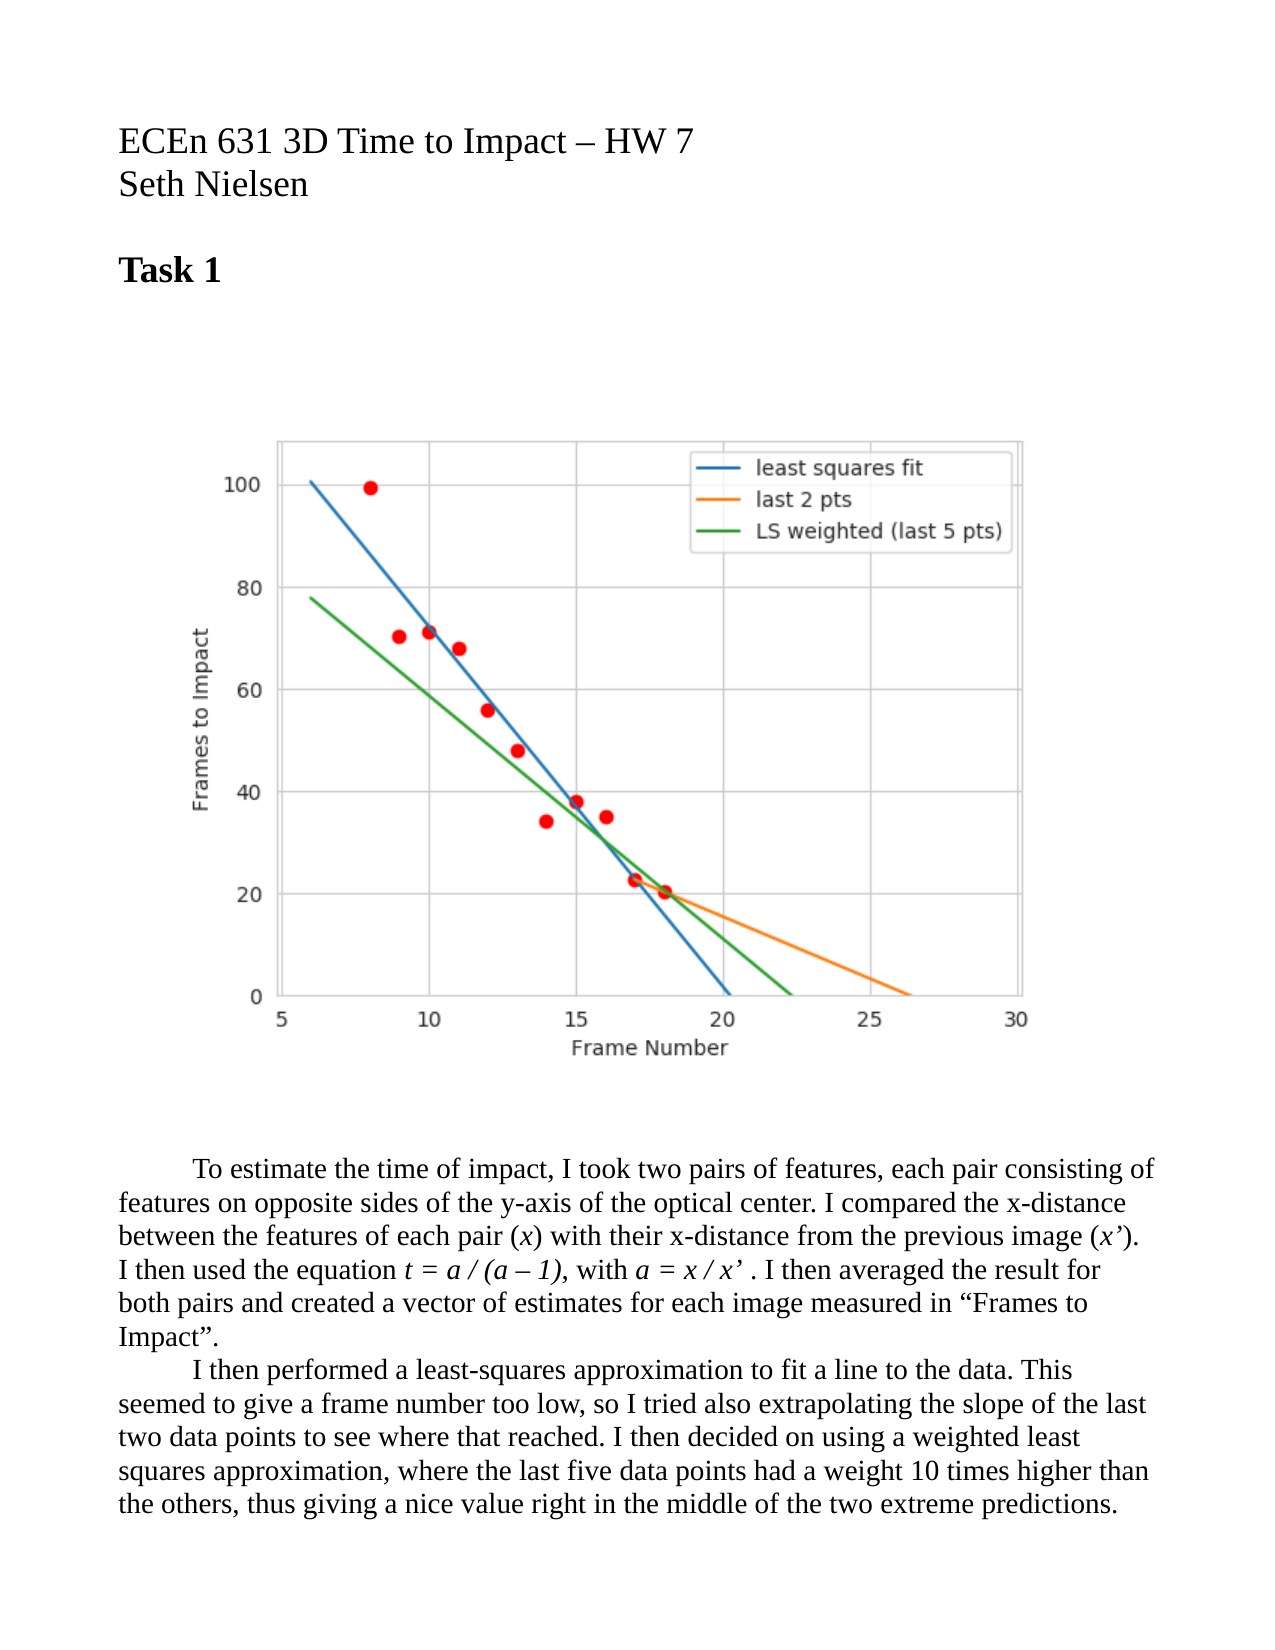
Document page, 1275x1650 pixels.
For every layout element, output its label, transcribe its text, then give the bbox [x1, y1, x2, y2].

text ECEn 631 3D Time to Impact – HW 7 [118, 118, 1157, 161]
text To estimate the time of impact, I took two pairs of features, each pair consisting of features on opposite sides of the y-axis of the optical center. I compared the x-distance between the features of each pair (x) with their x-distance from the previous image (x’). [118, 1151, 1157, 1252]
text Seth Nielsen [118, 161, 1157, 204]
picture [157, 354, 1118, 1075]
text Task 1 [118, 247, 1157, 291]
text I then performed a least-squares approximation to fit a line to the data. This seemed to give a frame number too low, so I tried also extrapolating the slope of the last two data points to see where that reached. I then decided on using a weighted least squares approximation, where the last five data points had a weight 10 times higher than the others, thus giving a nice value right in the middle of the two extreme predictions. [118, 1352, 1157, 1520]
text I then used the equation t = a / (a – 1), with a = x / x’ . I then averaged the result for both pairs and created a vector of estimates for each image measured in “Frames to Impact”. [118, 1252, 1157, 1352]
